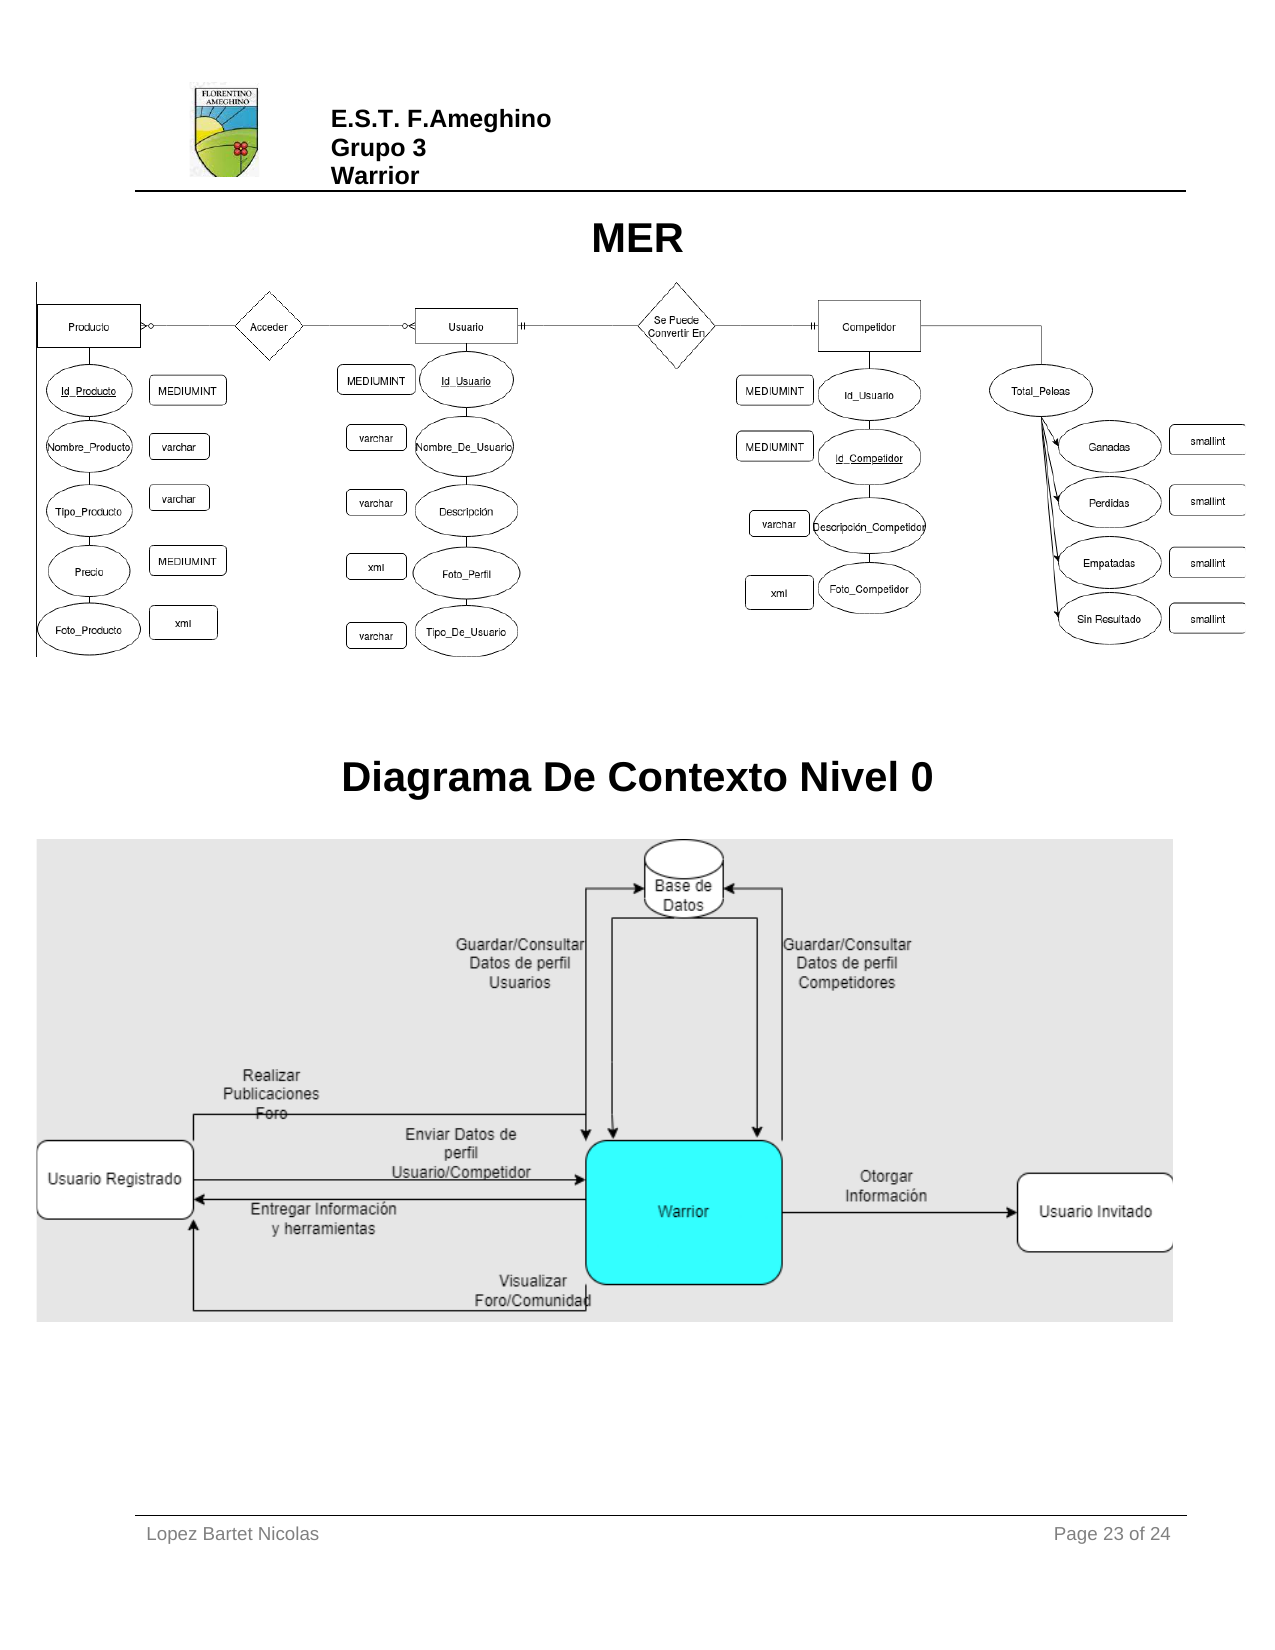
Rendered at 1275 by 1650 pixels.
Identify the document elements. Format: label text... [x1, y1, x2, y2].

subtitle MER [135, 213, 1140, 261]
subtitle Diagrama De Contexto Nivel 0 [135, 752, 1140, 800]
